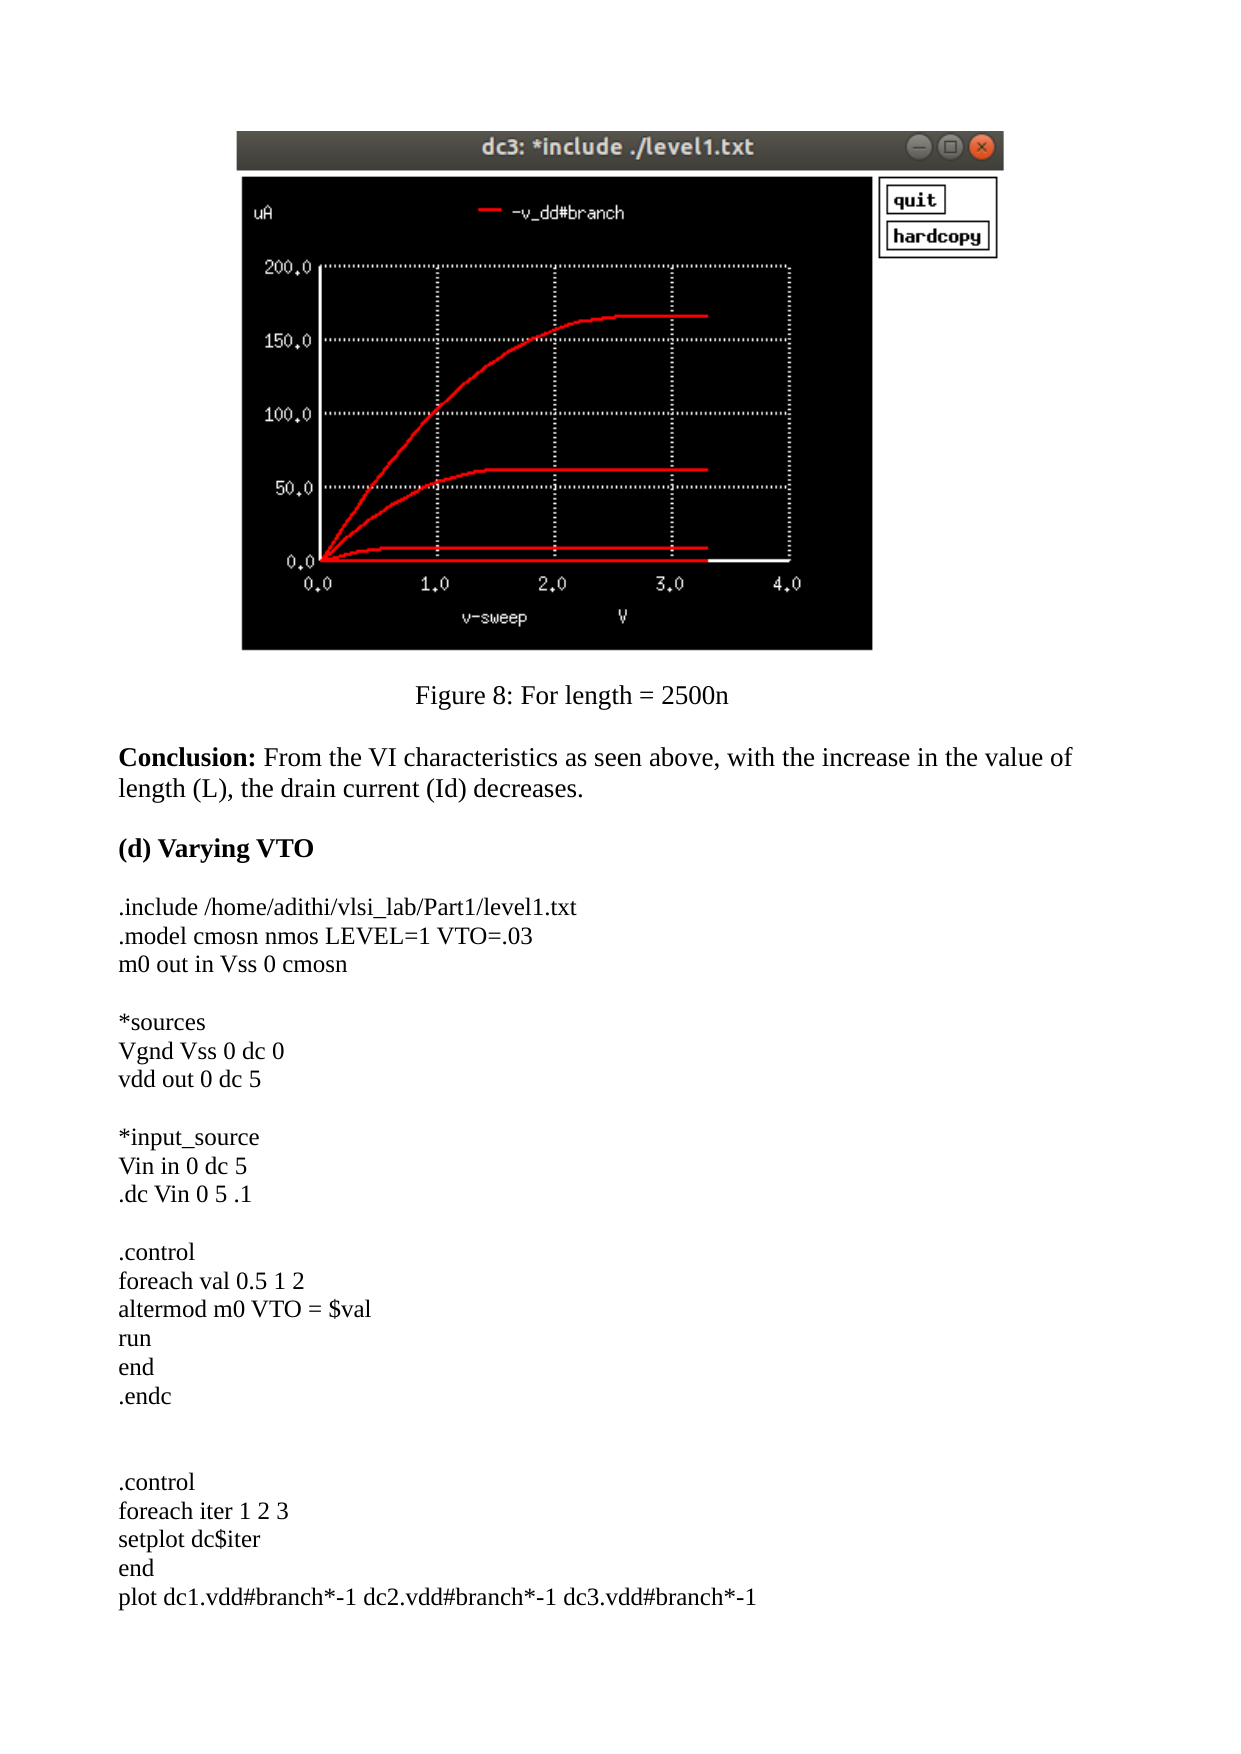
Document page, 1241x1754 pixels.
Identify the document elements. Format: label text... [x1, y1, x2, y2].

text .model cmosn nmos LEVEL=1 VTO=.03 [118, 921, 1122, 949]
text .control [118, 1237, 1122, 1266]
text setplot dc$iter [118, 1524, 1122, 1553]
text end [118, 1352, 1122, 1381]
text foreach val 0.5 1 2 [118, 1266, 1122, 1294]
text altermod m0 VTO = $val [118, 1294, 1122, 1323]
text Figure 8: For length = 2500n [118, 585, 1122, 710]
text end [118, 1553, 1122, 1582]
text Vgnd Vss 0 dc 0 [118, 1036, 1122, 1064]
text foreach iter 1 2 3 [118, 1496, 1122, 1524]
text .dc Vin 0 5 .1 [118, 1179, 1122, 1208]
text Conclusion: From the VI characteristics as seen above, with the increase in the value of length (L), the drain current (Id) decreases. [118, 741, 1122, 803]
text (d) Varying VTO [118, 832, 1122, 863]
text .control [118, 1467, 1122, 1496]
text m0 out in Vss 0 cmosn [118, 949, 1122, 978]
text *input_source [118, 1122, 1122, 1151]
text run [118, 1323, 1122, 1352]
text vdd out 0 dc 5 [118, 1064, 1122, 1093]
text *sources [118, 1007, 1122, 1036]
picture [236, 131, 1004, 655]
text Vin in 0 dc 5 [118, 1151, 1122, 1179]
text plot dc1.vdd#branch*-1 dc2.vdd#branch*-1 dc3.vdd#branch*-1 [118, 1582, 1122, 1611]
text .include /home/adithi/vlsi_lab/Part1/level1.txt [118, 892, 1122, 921]
text .endc [118, 1381, 1122, 1409]
